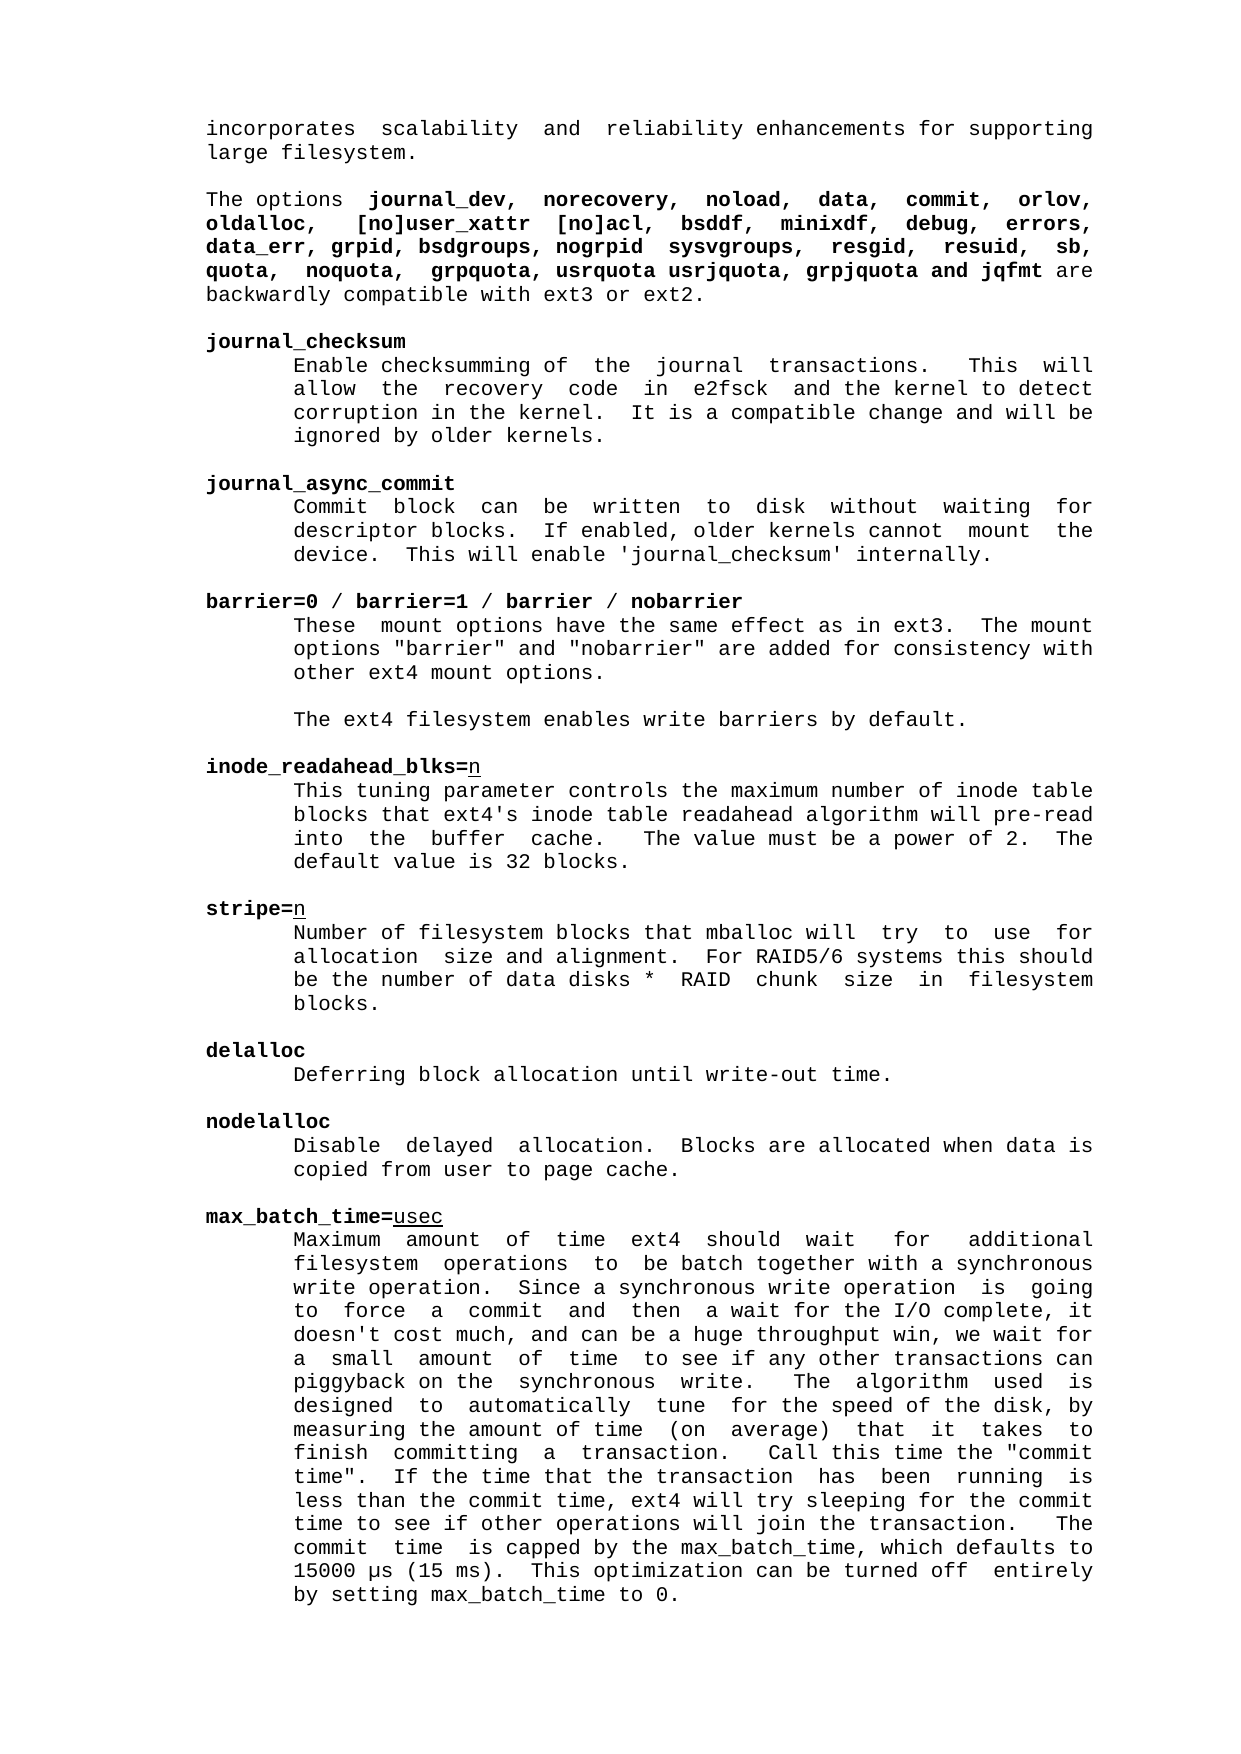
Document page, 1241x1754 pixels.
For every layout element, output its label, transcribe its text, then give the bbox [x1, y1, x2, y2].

text blocks. [118, 993, 1122, 1017]
text allocation size and alignment. For RAID5/6 systems this should [118, 946, 1122, 969]
text corruption in the kernel. It is a compatible change and will be [118, 402, 1122, 426]
text time to see if other operations will join the transaction. The [118, 1513, 1122, 1537]
text journal_async_commit [118, 473, 1122, 496]
text commit time is capped by the max_batch_time, which defaults to [118, 1537, 1122, 1561]
text ignored by older kernels. [118, 426, 1122, 449]
text descriptor blocks. If enabled, older kernels cannot mount the [118, 520, 1122, 544]
text max_batch_time=usec [118, 1206, 1122, 1229]
text a small amount of time to see if any other transactions can [118, 1348, 1122, 1371]
text The ext4 filesystem enables write barriers by default. [118, 709, 1122, 733]
text Number of filesystem blocks that mballoc will try to use for [118, 922, 1122, 946]
text to force a commit and then a wait for the I/O complete, it [118, 1300, 1122, 1324]
text device. This will enable 'journal_checksum' internally. [118, 544, 1122, 567]
text quota, noquota, grpquota, usrquota usrjquota, grpjquota and jqfmt are [118, 260, 1122, 284]
text finish committing a transaction. Call this time the "commit [118, 1442, 1122, 1466]
text large filesystem. [118, 142, 1122, 165]
text measuring the amount of time (on average) that it takes to [118, 1419, 1122, 1442]
text be the number of data disks * RAID chunk size in filesystem [118, 969, 1122, 993]
text options "barrier" and "nobarrier" are added for consistency with [118, 638, 1122, 662]
text Enable checksumming of the journal transactions. This will [118, 354, 1122, 378]
text designed to automatically tune for the speed of the disk, by [118, 1395, 1122, 1419]
text filesystem operations to be batch together with a synchronous [118, 1253, 1122, 1277]
text allow the recovery code in e2fsck and the kernel to detect [118, 378, 1122, 402]
text time". If the time that the transaction has been running is [118, 1466, 1122, 1489]
text Maximum amount of time ext4 should wait for additional [118, 1229, 1122, 1253]
text blocks that ext4's inode table readahead algorithm will pre-read [118, 804, 1122, 827]
text nodelalloc [118, 1111, 1122, 1135]
text less than the commit time, ext4 will try sleeping for the commit [118, 1489, 1122, 1513]
text barrier=0 / barrier=1 / barrier / nobarrier [118, 591, 1122, 615]
text This tuning parameter controls the maximum number of inode table [118, 780, 1122, 804]
text copied from user to page cache. [118, 1158, 1122, 1182]
text by setting max_batch_time to 0. [118, 1584, 1122, 1608]
text other ext4 mount options. [118, 662, 1122, 686]
text write operation. Since a synchronous write operation is going [118, 1277, 1122, 1300]
text Deferring block allocation until write-out time. [118, 1064, 1122, 1088]
text data_err, grpid, bsdgroups, nogrpid sysvgroups, resgid, resuid, sb, [118, 236, 1122, 260]
text The options journal_dev, norecovery, noload, data, commit, orlov, [118, 189, 1122, 213]
text inode_readahead_blks=n [118, 757, 1122, 780]
text Commit block can be written to disk without waiting for [118, 496, 1122, 520]
text stripe=n [118, 898, 1122, 922]
text Disable delayed allocation. Blocks are allocated when data is [118, 1135, 1122, 1158]
text backwardly compatible with ext3 or ext2. [118, 284, 1122, 307]
text 15000 µs (15 ms). This optimization can be turned off entirely [118, 1561, 1122, 1584]
text into the buffer cache. The value must be a power of 2. The [118, 827, 1122, 851]
text oldalloc, [no]user_xattr [no]acl, bsddf, minixdf, debug, errors, [118, 213, 1122, 236]
text incorporates scalability and reliability enhancements for supporting [118, 118, 1122, 142]
text journal_checksum [118, 331, 1122, 354]
text These mount options have the same effect as in ext3. The mount [118, 615, 1122, 638]
text doesn't cost much, and can be a huge throughput win, we wait for [118, 1324, 1122, 1348]
text delalloc [118, 1040, 1122, 1064]
text piggyback on the synchronous write. The algorithm used is [118, 1371, 1122, 1395]
text default value is 32 blocks. [118, 851, 1122, 875]
